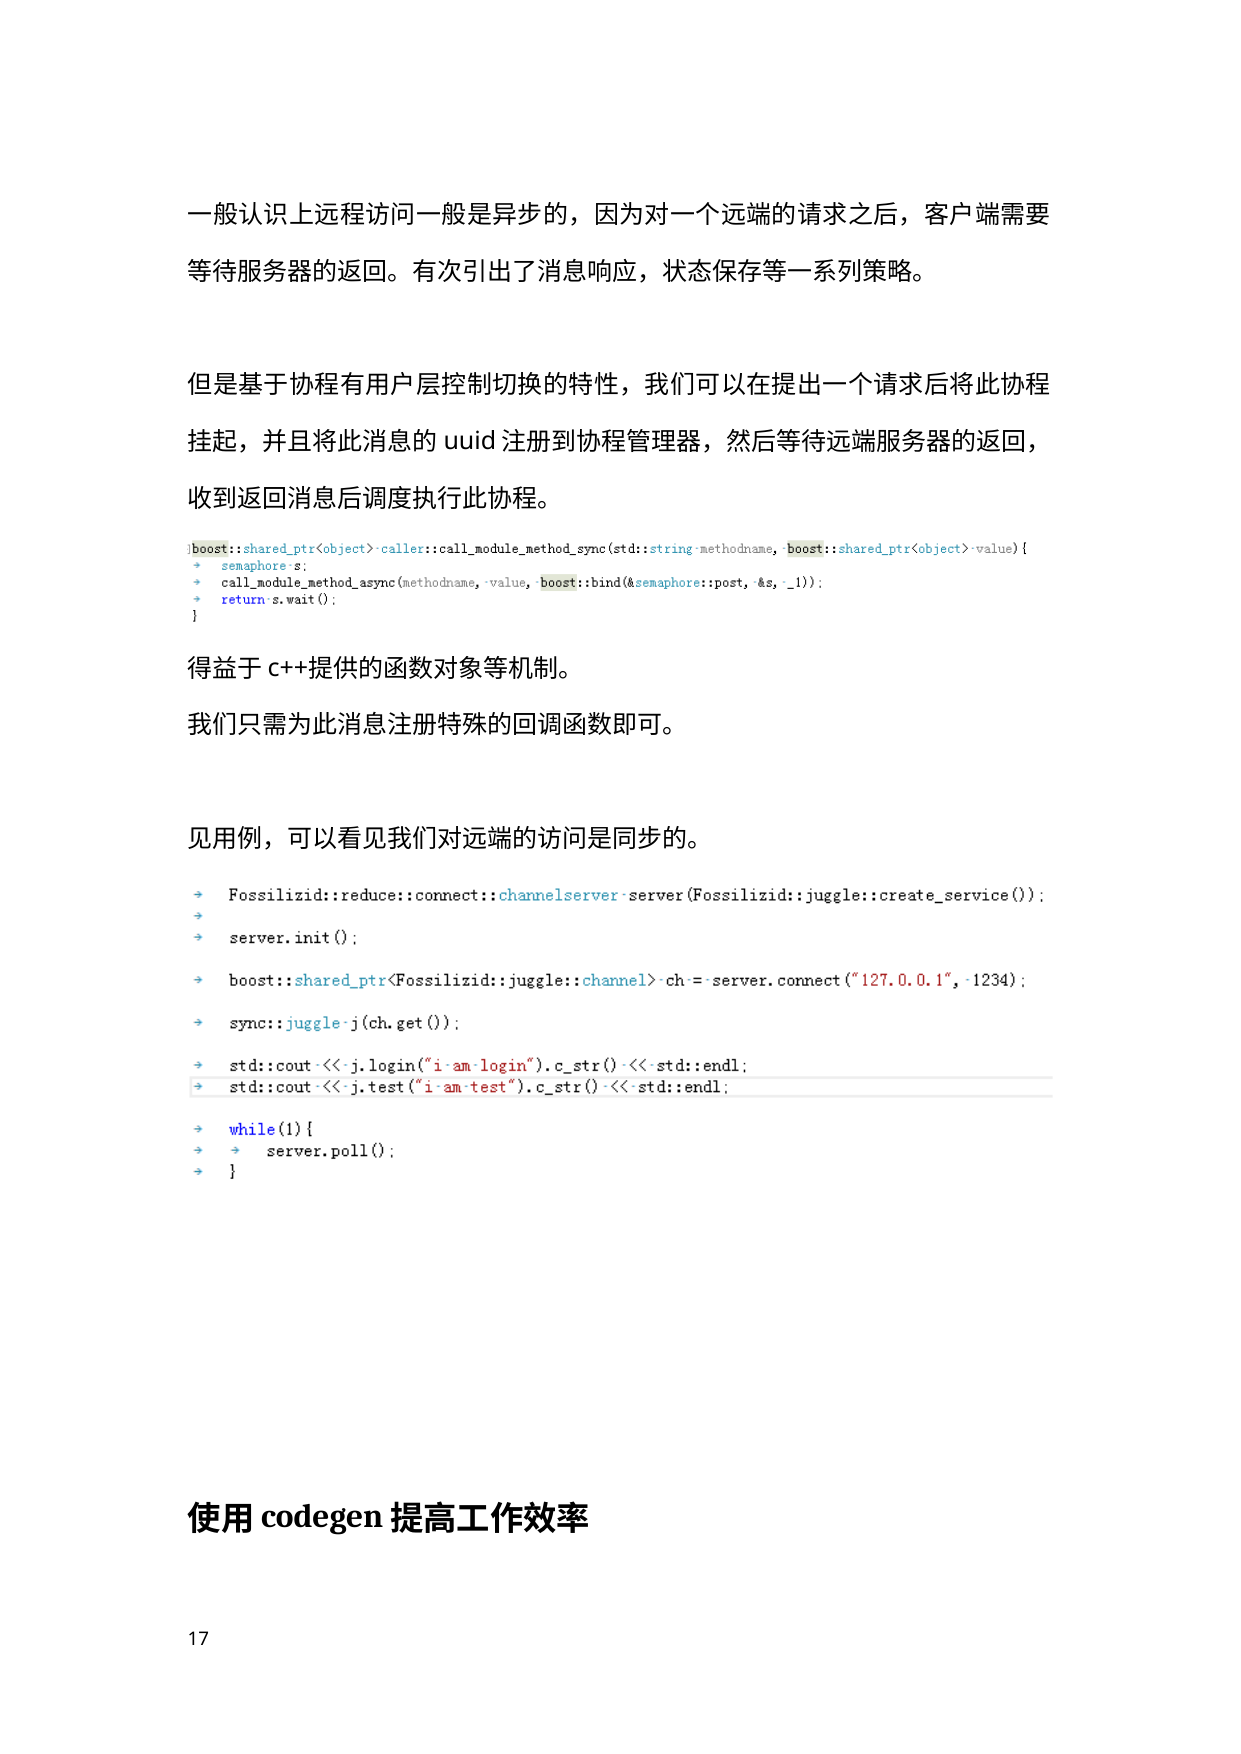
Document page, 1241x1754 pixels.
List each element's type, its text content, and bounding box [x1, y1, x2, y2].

text 我们只需为此消息注册特殊的回调函数即可。 [187, 679, 1053, 735]
picture [187, 882, 1053, 1187]
picture [187, 535, 1053, 622]
text 但是基于协程有用户层控制切换的特性，我们可以在提出一个请求后将此协程挂起，并且将此消息的uuid注册到协程管理器，然后等待远端服务器的返回，收到返回消息后调度执行此协程。 [187, 339, 1053, 509]
title 使用codegen提高工作效率 [187, 1472, 1053, 1529]
text 得益于c++提供的函数对象等机制。 [187, 622, 1053, 679]
text 见用例，可以看见我们对远端的访问是同步的。 [187, 792, 1053, 849]
text 一般认识上远程访问一般是异步的，因为对一个远端的请求之后，客户端需要等待服务器的返回。有次引出了消息响应，状态保存等一系列策略。 [187, 169, 1053, 282]
